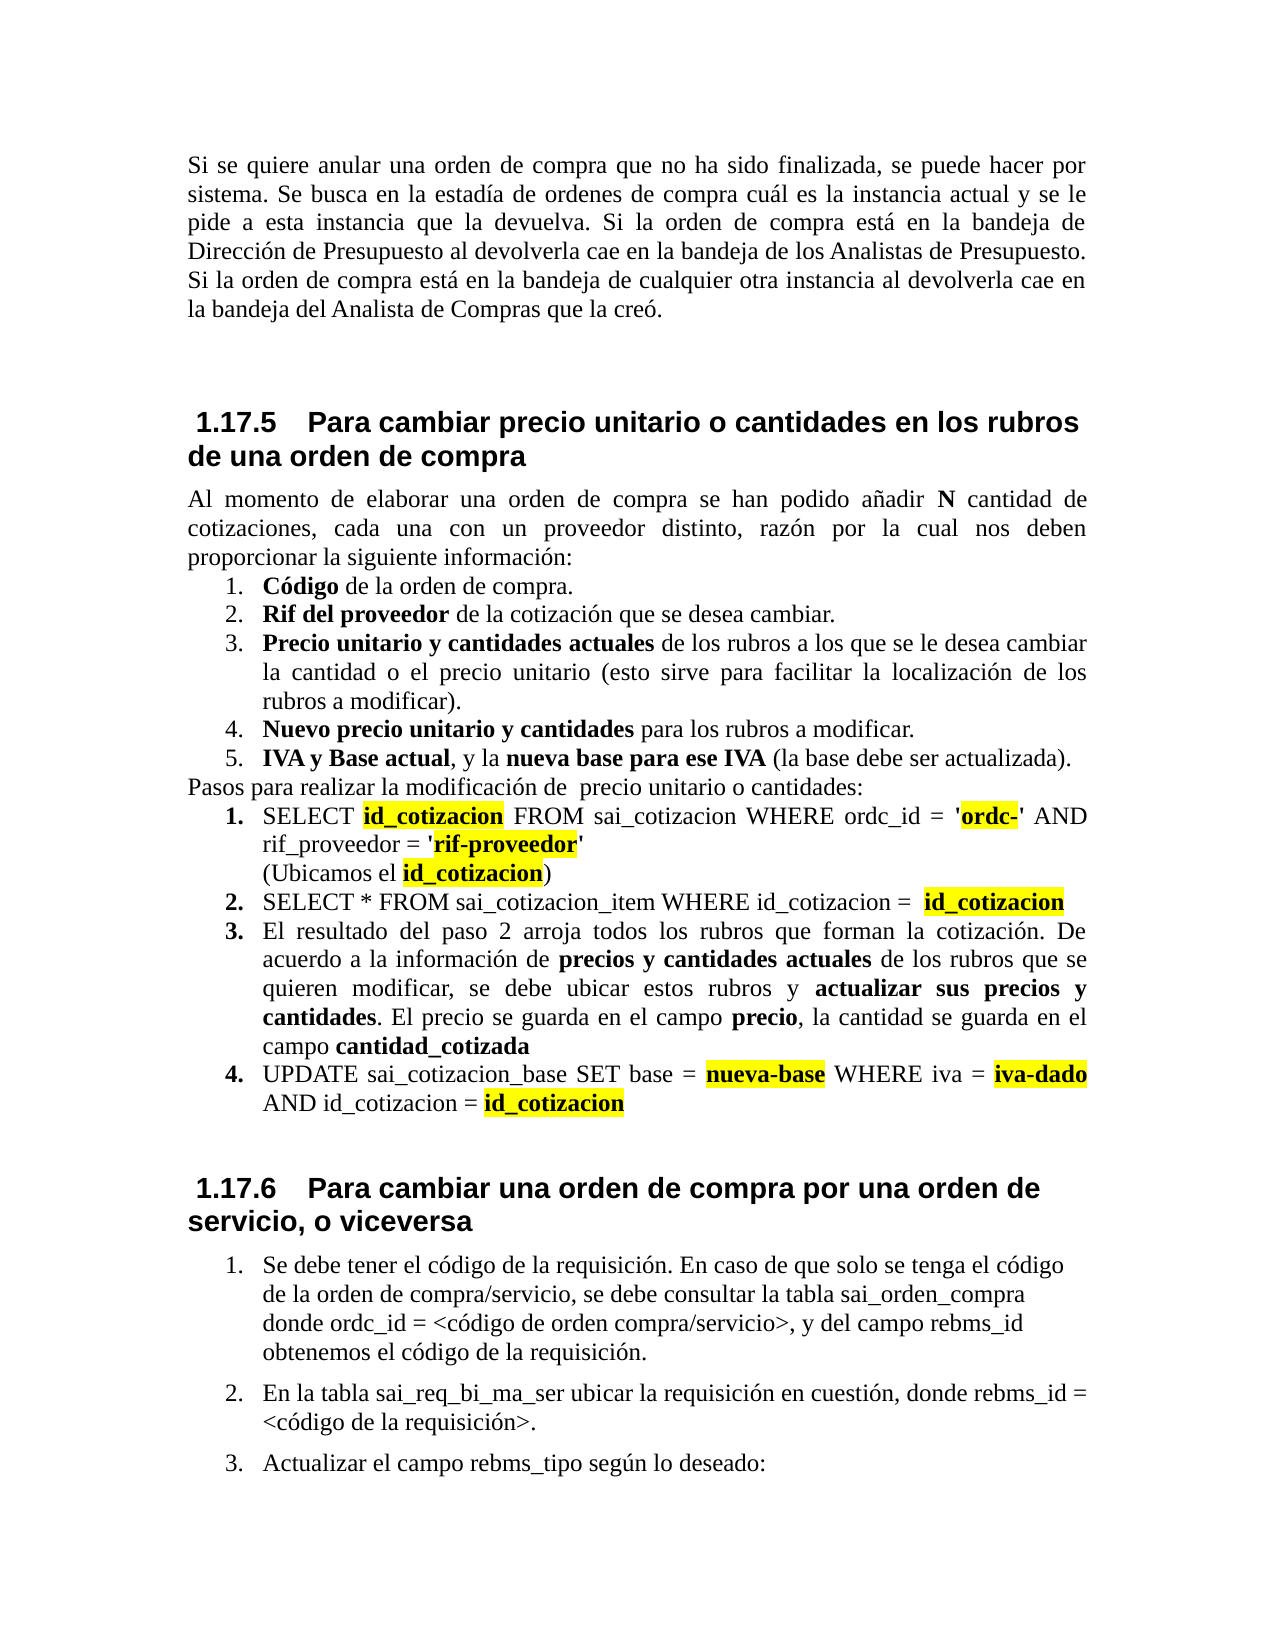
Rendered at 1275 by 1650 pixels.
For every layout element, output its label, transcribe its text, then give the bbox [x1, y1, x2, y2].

list IVA y Base actual, y la nueva base para ese IVA (la base debe ser actualizada). [225, 743, 1087, 772]
list (Ubicamos el id_cotizacion) [225, 858, 1087, 887]
text Al momento de elaborar una orden de compra se han podido añadir N cantidad de cotizaciones, cada una con un proveedor distinto, razón por la cual nos deben proporcionar la siguiente información: [187, 484, 1087, 571]
subtitle Para cambiar una orden de compra por una orden de servicio, o viceversa [187, 1171, 1087, 1238]
list Nuevo precio unitario y cantidades para los rubros a modificar. [225, 714, 1087, 743]
list Actualizar el campo rebms_tipo según lo deseado: [225, 1448, 1087, 1477]
list El resultado del paso 2 arroja todos los rubros que forman la cotización. De acuerdo a la información de precios y cantidades actuales de los rubros que se quieren modificar, se debe ubicar estos rubros y actualizar sus precios y cantidades. El precio se guarda en el campo precio, la cantidad se guarda en el campo cantidad_cotizada [225, 916, 1087, 1059]
list Rif del proveedor de la cotización que se desea cambiar. [225, 599, 1087, 628]
list Se debe tener el código de la requisición. En caso de que solo se tenga el código de la orden de compra/servicio, se debe consultar la tabla sai_orden_compra donde ordc_id = <código de orden compra/servicio>, y del campo rebms_id obtenemos el código de la requisición. [225, 1250, 1087, 1365]
list SELECT * FROM sai_cotizacion_item WHERE id_cotizacion = id_cotizacion [225, 887, 1087, 916]
list Precio unitario y cantidades actuales de los rubros a los que se le desea cambiar la cantidad o el precio unitario (esto sirve para facilitar la localización de los rubros a modificar). [225, 628, 1087, 714]
text Si se quiere anular una orden de compra que no ha sido finalizada, se puede hacer por sistema. Se busca en la estadía de ordenes de compra cuál es la instancia actual y se le pide a esta instancia que la devuelva. Si la orden de compra está en la bandeja de Dirección de Presupuesto al devolverla cae en la bandeja de los Analistas de Presupuesto. Si la orden de compra está en la bandeja de cualquier otra instancia al devolverla cae en la bandeja del Analista de Compras que la creó. [187, 150, 1087, 322]
list Código de la orden de compra. [225, 571, 1087, 599]
list SELECT id_cotizacion FROM sai_cotizacion WHERE ordc_id = 'ordc-' AND rif_proveedor = 'rif-proveedor' [225, 801, 1087, 858]
list UPDATE sai_cotizacion_base SET base = nueva-base WHERE iva = iva-dado AND id_cotizacion = id_cotizacion [225, 1059, 1087, 1117]
text Pasos para realizar la modificación de precio unitario o cantidades: [187, 772, 1087, 801]
list En la tabla sai_req_bi_ma_ser ubicar la requisición en cuestión, donde rebms_id = <código de la requisición>. [225, 1378, 1087, 1435]
subtitle Para cambiar precio unitario o cantidades en los rubros de una orden de compra [187, 405, 1087, 472]
